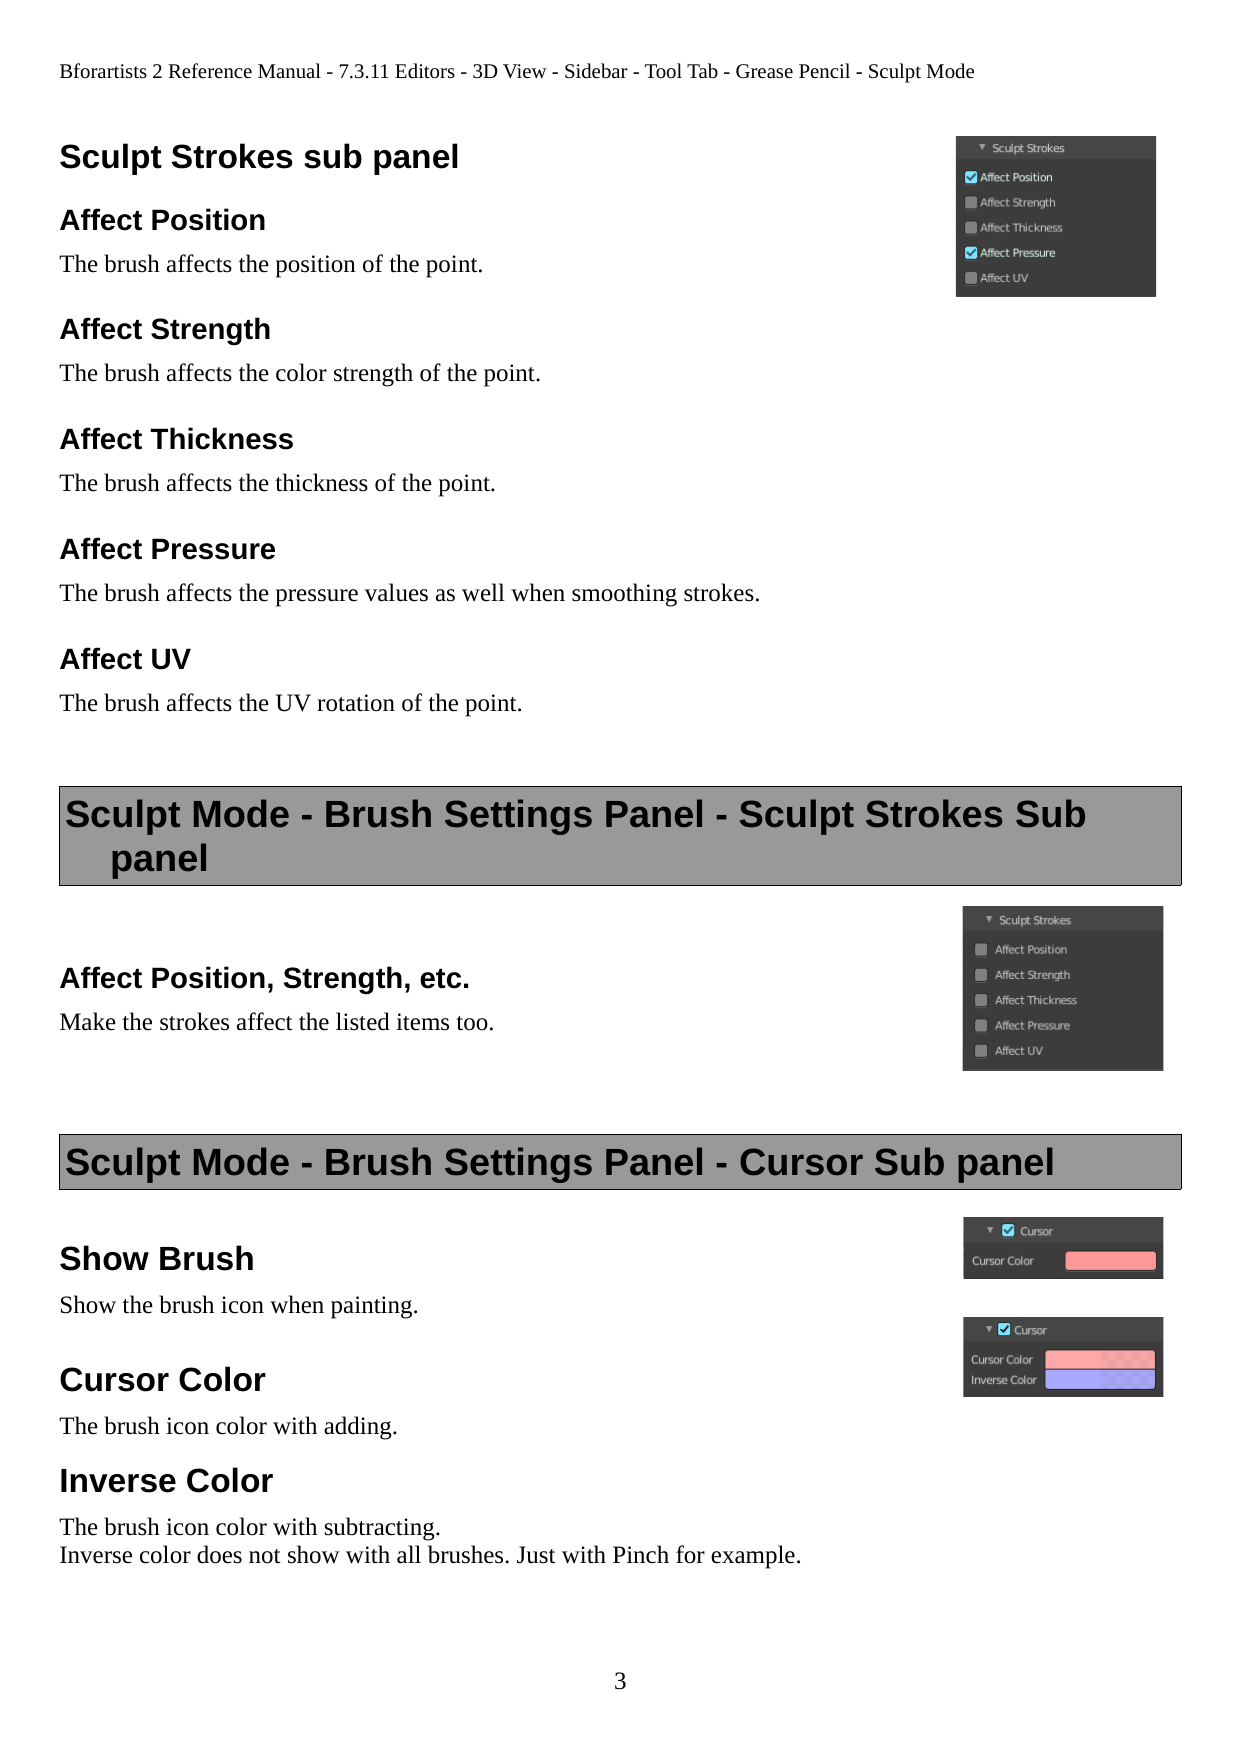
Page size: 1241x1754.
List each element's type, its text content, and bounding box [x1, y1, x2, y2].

subtitle Affect Position, Strength, etc. [59, 961, 962, 994]
picture [955, 136, 1157, 297]
picture [962, 906, 1164, 1071]
subtitle Affect Thickness [59, 422, 1181, 456]
subtitle Affect Strength [59, 312, 1181, 346]
subtitle Show Brush [59, 1239, 963, 1277]
table_header Sculpt Mode - Brush Settings Panel - Cursor Sub panel [60, 1135, 1181, 1189]
text Show the brush icon when painting. [59, 1290, 1181, 1319]
text Inverse color does not show with all brushes. Just with Pinch for example. [59, 1540, 1181, 1569]
subtitle Cursor Color [59, 1360, 1181, 1398]
text Make the strokes affect the listed items too. [59, 1007, 962, 1036]
subtitle [1164, 1239, 1181, 1277]
subtitle Affect UV [59, 642, 1181, 676]
text The brush affects the UV rotation of the point. [59, 688, 1181, 717]
subtitle [1157, 202, 1181, 236]
subtitle Sculpt Strokes sub panel [59, 137, 955, 175]
subtitle Inverse Color [59, 1461, 1181, 1499]
text The brush icon color with subtracting. [59, 1512, 1181, 1540]
subtitle Affect Position [59, 202, 955, 236]
text The brush affects the thickness of the point. [59, 468, 1181, 497]
text The brush icon color with adding. [59, 1411, 1181, 1440]
text The brush affects the position of the point. [59, 249, 955, 277]
table_header Sculpt Mode - Brush Settings Panel - Sculpt Strokes Sub panel [60, 787, 1181, 885]
subtitle [1157, 137, 1181, 175]
text The brush affects the color strength of the point. [59, 358, 1181, 387]
picture [963, 1317, 1164, 1397]
text The brush affects the pressure values as well when smoothing strokes. [59, 578, 1181, 607]
picture [963, 1217, 1164, 1279]
subtitle Affect Pressure [59, 532, 1181, 566]
